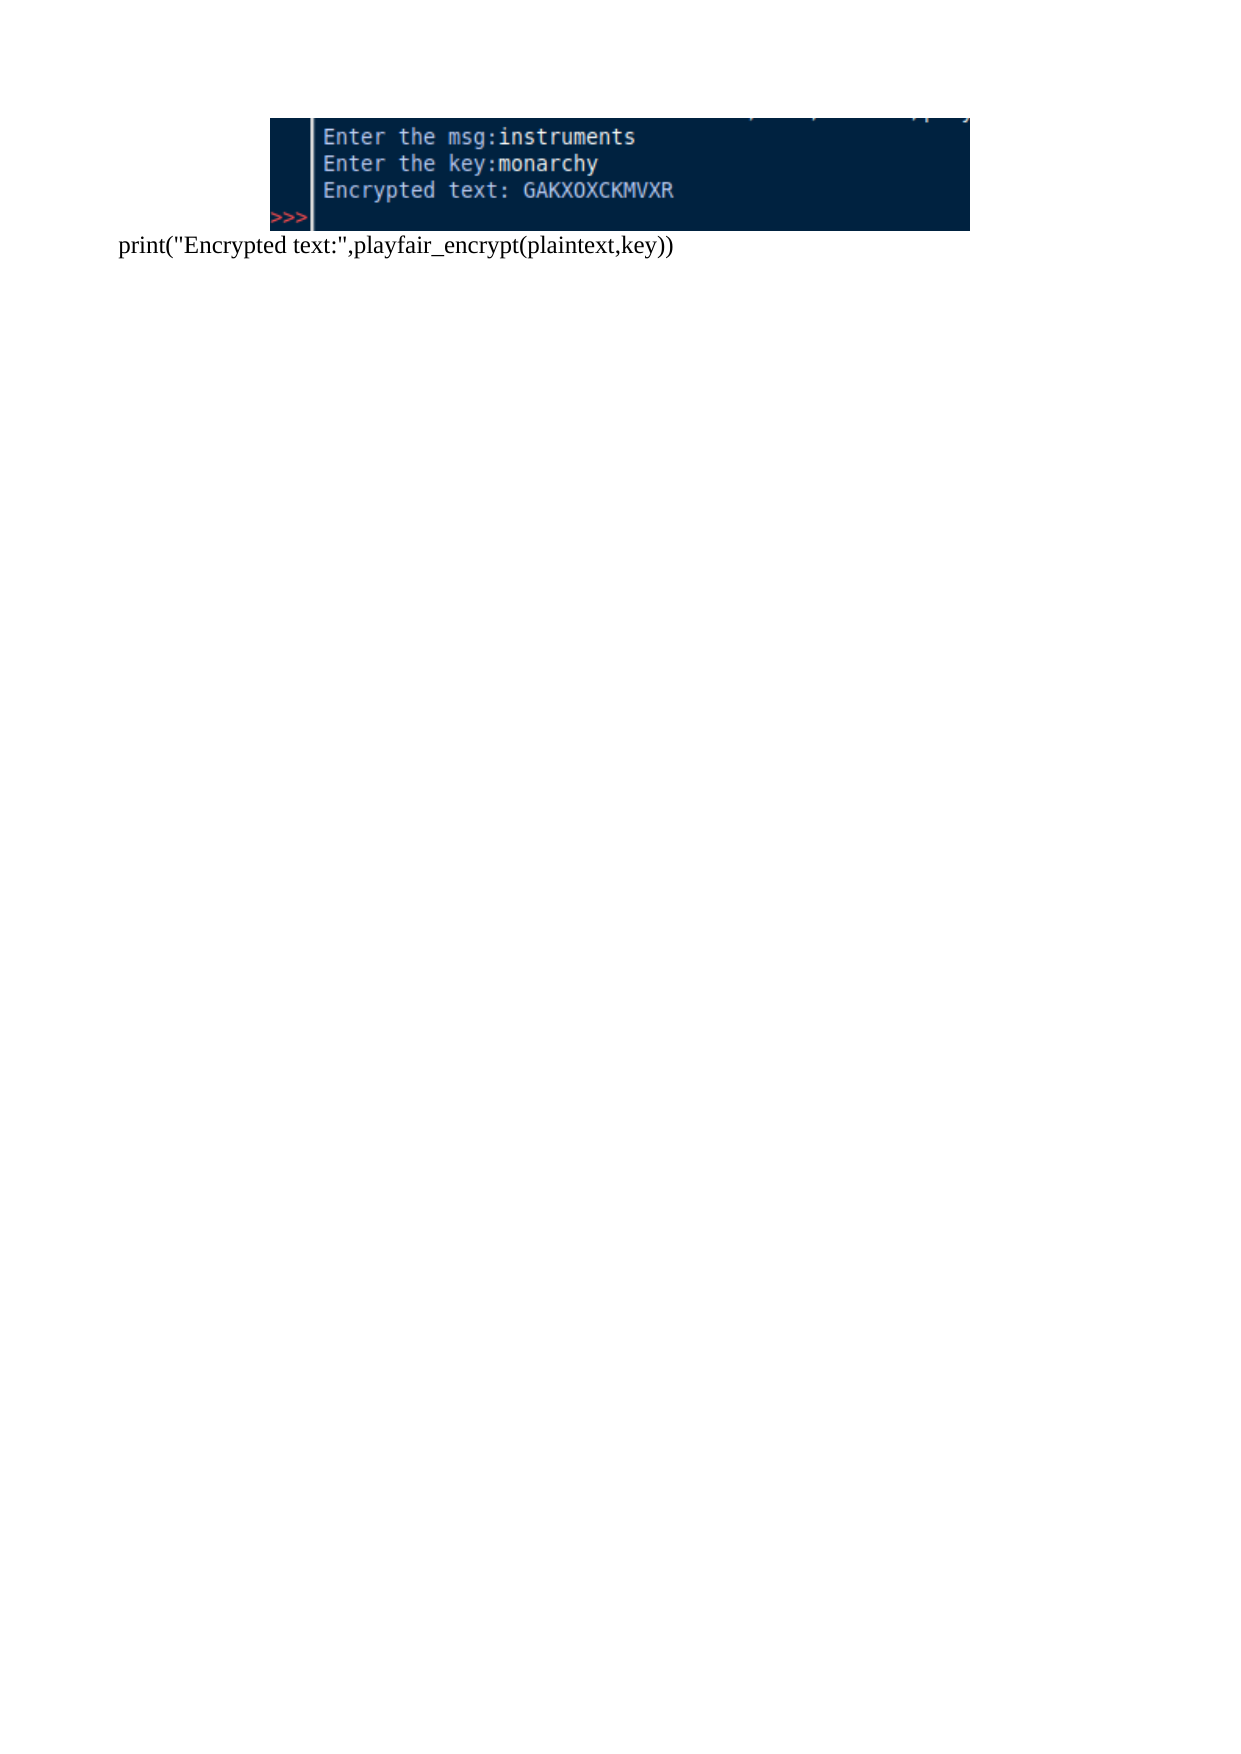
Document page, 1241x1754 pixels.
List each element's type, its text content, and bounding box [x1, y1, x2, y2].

picture [270, 118, 970, 231]
text print("Encrypted text:",playfair_encrypt(plaintext,key)) [118, 118, 1122, 259]
